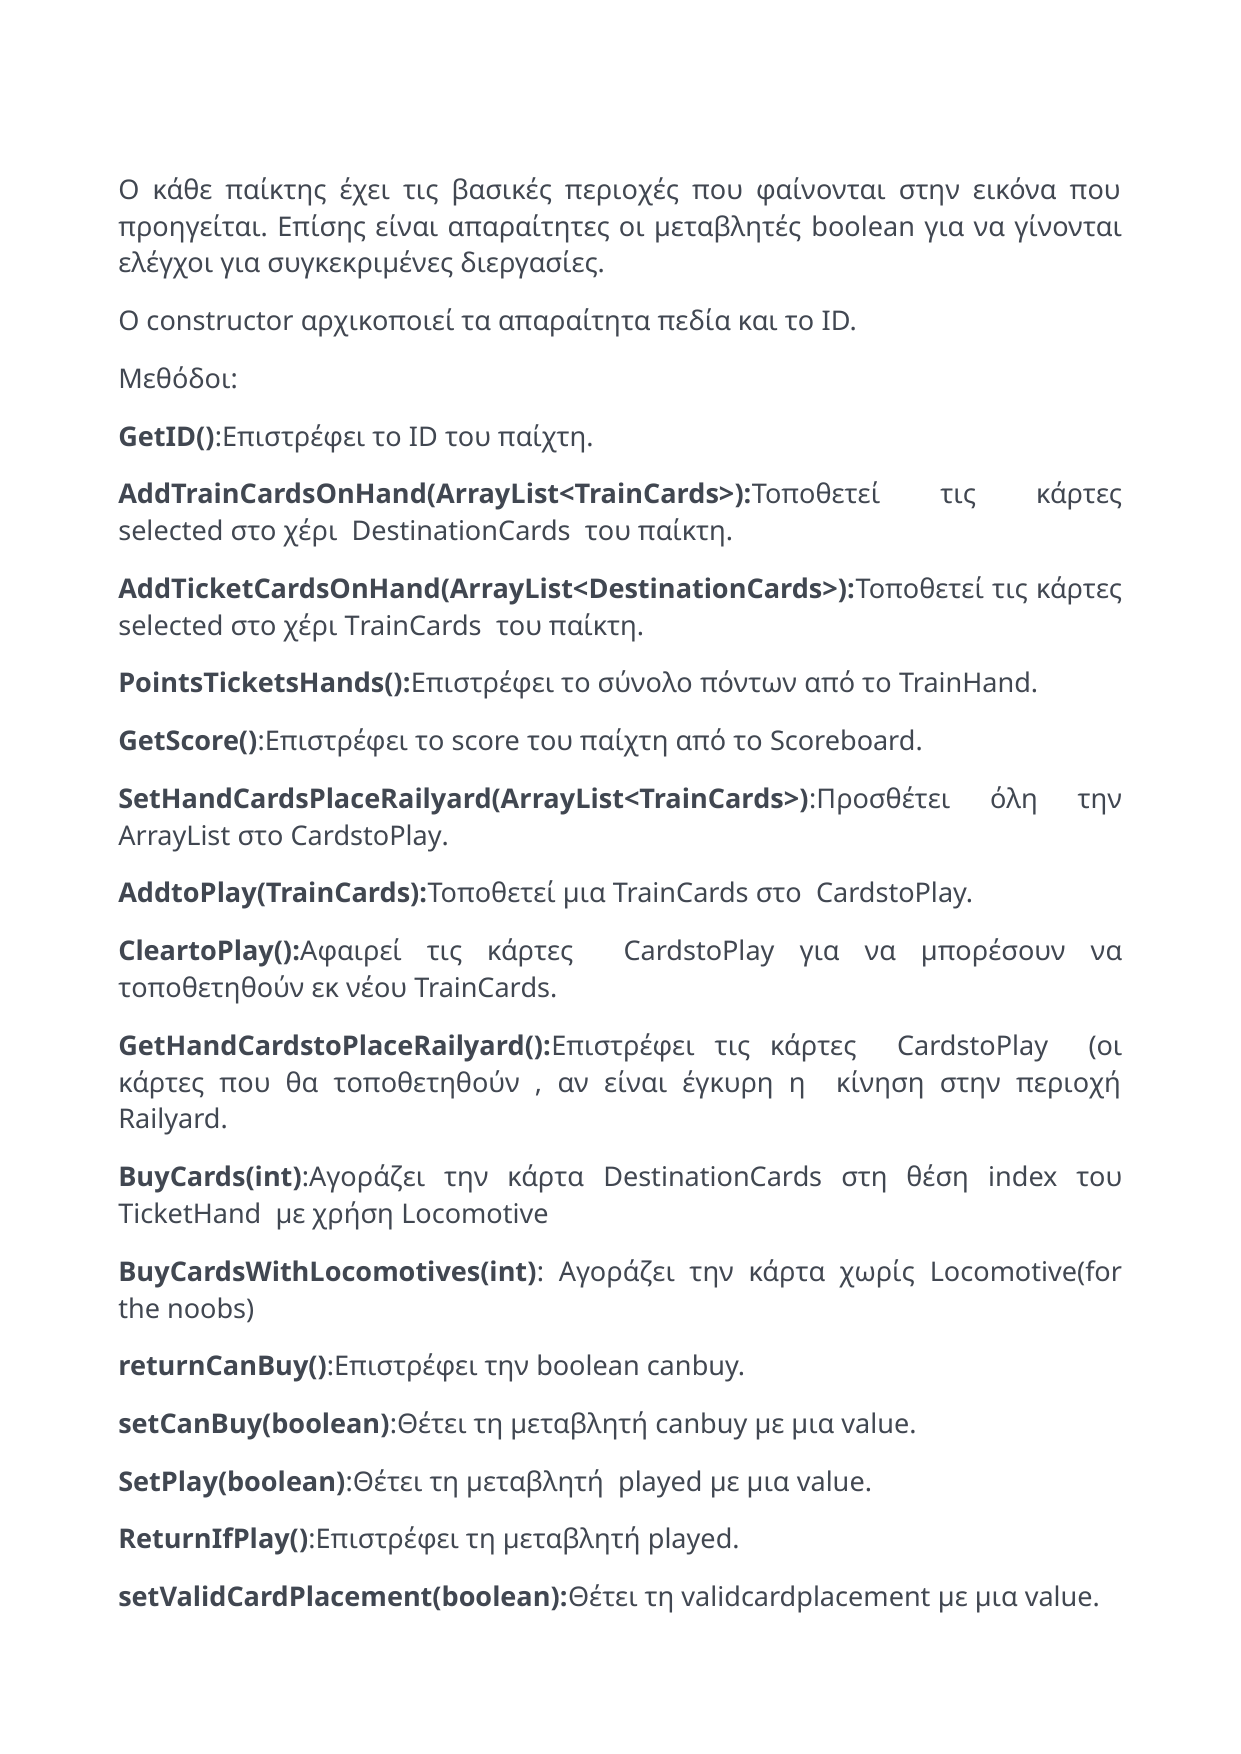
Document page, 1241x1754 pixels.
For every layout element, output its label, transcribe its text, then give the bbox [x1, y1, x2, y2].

text BuyCardsWithLocomotives(int): Αγοράζει την κάρτα χωρίς Locomotive(for the noobs) [118, 1252, 1122, 1326]
text GetID():Eπιστρέφει το ID του παίχτη. [118, 417, 1122, 454]
text ReturnIfPlay():Επιστρέφει τη μεταβλητή played. [118, 1520, 1122, 1557]
text Μεθόδοι: [118, 359, 1122, 396]
text AddTrainCardsOnHand(ArrayList<TrainCards>):Τοποθετεί τις κάρτες selected στο χέρι DestinationCards του παίκτη. [118, 475, 1122, 548]
text AddTicketCardsOnHand(ArrayList<DestinationCards>):Τοποθετεί τις κάρτες selected στο χέρι ΤrainCards του παίκτη. [118, 569, 1122, 643]
text setValidCardPlacement(boolean):Θέτει τη validcardplacement με μια value. [118, 1578, 1122, 1614]
text O constructor αρχικοποιεί τα απαραίτητα πεδία και το ID. [118, 302, 1122, 338]
text GetHandCardstoPlaceRailyard():Επιστρέφει τις κάρτες CardstoPlay (οι κάρτες που θα τοποθετηθούν , αν είναι έγκυρη η κίνηση στην περιοχή Railyard. [118, 1026, 1122, 1137]
text setCanBuy(boolean):Θέτει τη μεταβλητή canbuy με μια value. [118, 1404, 1122, 1441]
text CleartoPlay():Aφαιρεί τις κάρτες CardstoPlay για να μπορέσουν να τοποθετηθούν εκ νέου TrainCards. [118, 932, 1122, 1005]
text returnCanBuy():Επιστρέφει την boolean canbuy. [118, 1347, 1122, 1384]
text AddtoPlay(TrainCards):Τοποθετεί μια TrainCards στο CardstoPlay. [118, 874, 1122, 911]
text O κάθε παίκτης έχει τις βασικές περιοχές που φαίνονται στην εικόνα που προηγείται. Επίσης είναι απαραίτητες οι μεταβλητές boolean για να γίνονται ελέγχοι για συγκεκριμένες διεργασίες. [118, 170, 1122, 281]
text SetPlay(boolean):Θέτει τη μεταβλητή played με μια value. [118, 1462, 1122, 1499]
text SetHandCardsPlaceRailyard(ArrayList<TrainCards>):Προσθέτει όλη την ArrayList στο CardstoPlay. [118, 779, 1122, 853]
text PointsTicketsHands():Επιστρέφει το σύνολο πόντων από το TrainHand. [118, 664, 1122, 701]
text BuyCards(int):Αγοράζει την κάρτα DestinationCards στη θέση index του TicketHand με χρήση Locomotive [118, 1158, 1122, 1231]
text GetScore():Eπιστρέφει το score του παίχτη από το Scoreboard. [118, 722, 1122, 758]
